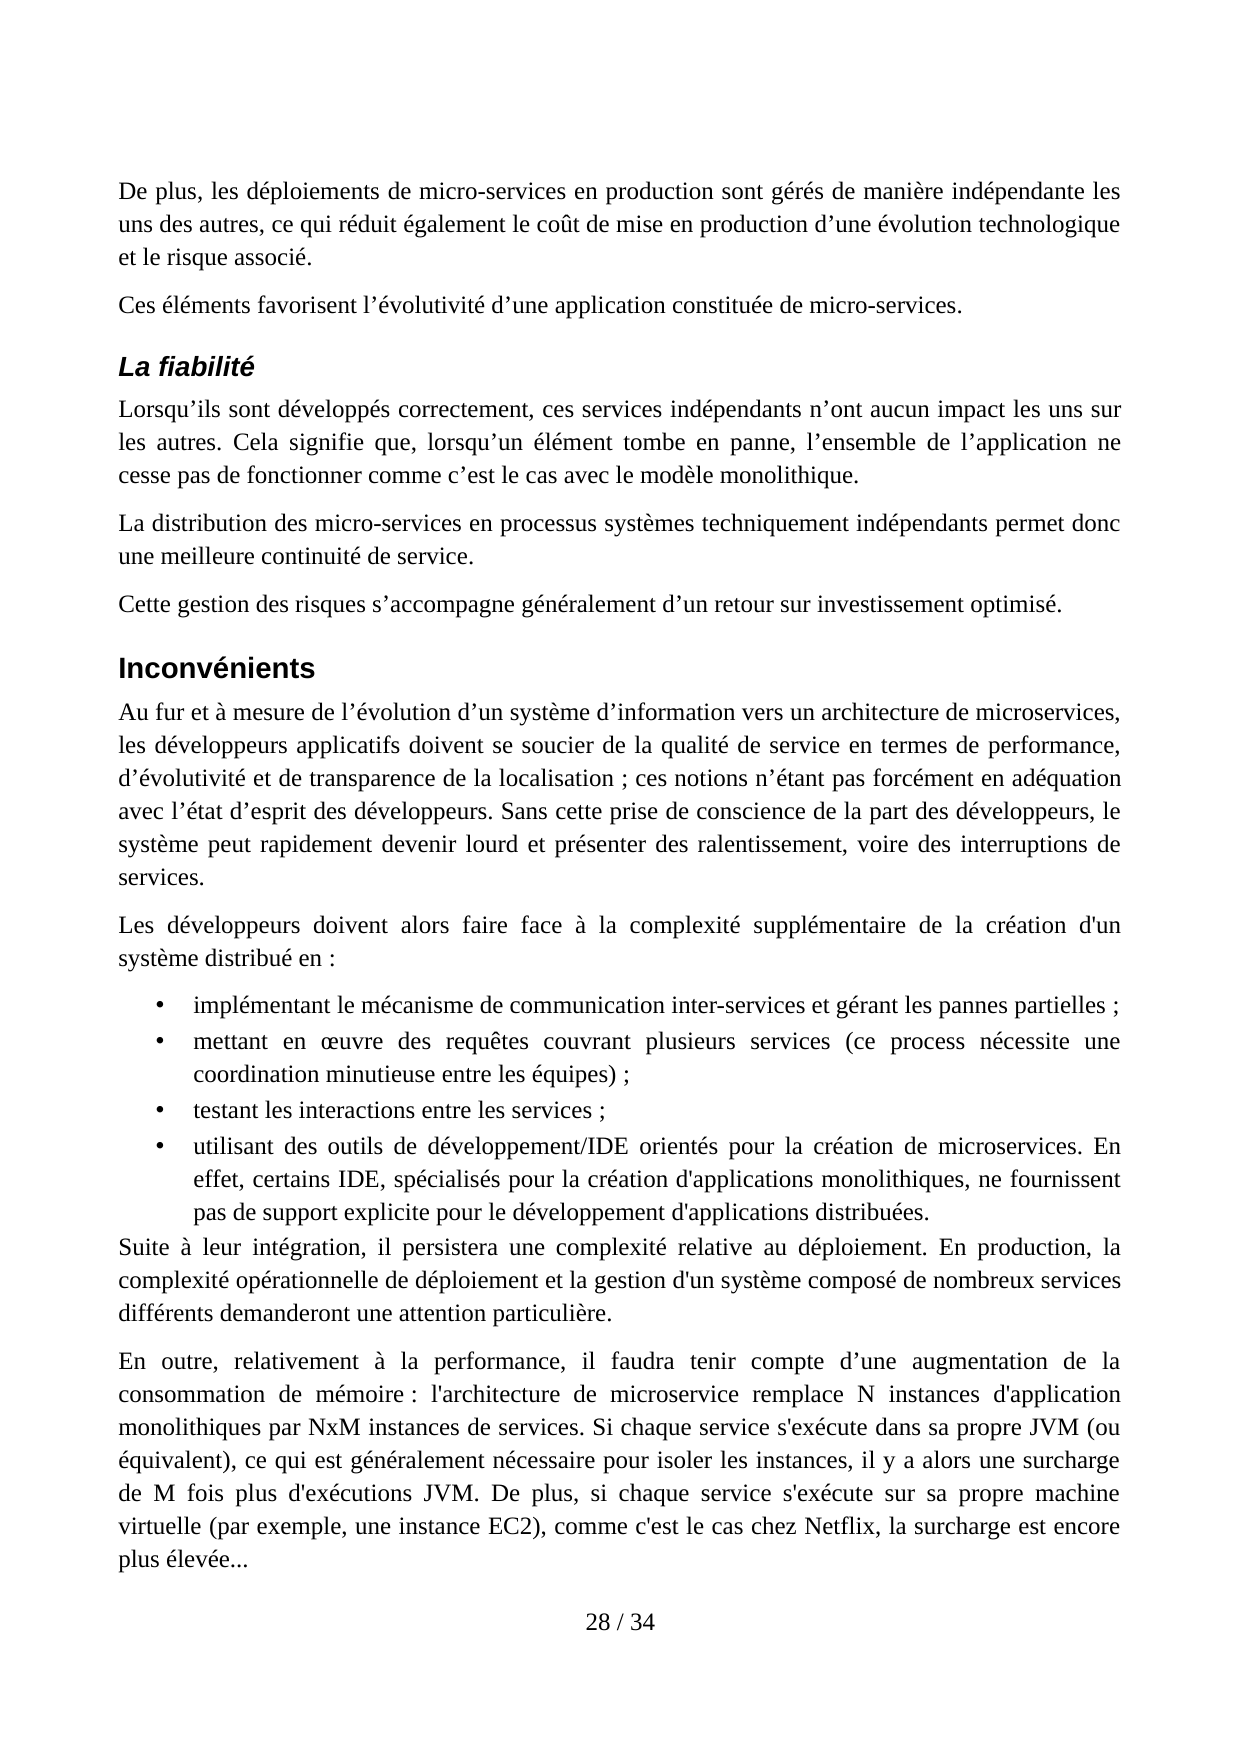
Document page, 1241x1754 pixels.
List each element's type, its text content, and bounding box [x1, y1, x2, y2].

list implémentant le mécanisme de communication inter-services et gérant les pannes partielles ; [156, 991, 1122, 1019]
subtitle Inconvénients [118, 651, 1122, 685]
subtitle La fiabilité [118, 350, 1122, 382]
list utilisant des outils de développement/IDE orientés pour la création de microservices. En effet, certains IDE, spécialisés pour la création d'applications monolithiques, ne fournissent pas de support explicite pour le développement d'applications distribuées. [156, 1131, 1122, 1226]
text Cette gestion des risques s’accompagne généralement d’un retour sur investissement optimisé. [118, 589, 1122, 617]
text La distribution des micro-services en processus systèmes techniquement indépendants permet donc une meilleure continuité de service. [118, 508, 1122, 570]
list mettant en œuvre des requêtes couvrant plusieurs services (ce process nécessite une coordination minutieuse entre les équipes) ; [156, 1026, 1122, 1088]
text En outre, relativement à la performance, il faudra tenir compte d’une augmentation de la consommation de mémoire : l'architecture de microservice remplace N instances d'application monolithiques par NxM instances de services. Si chaque service s'exécute dans sa propre JVM (ou équivalent), ce qui est généralement nécessaire pour isoler les instances, il y a alors une surcharge de M fois plus d'exécutions JVM. De plus, si chaque service s'exécute sur sa propre machine virtuelle (par exemple, une instance EC2), comme c'est le cas chez Netflix, la surcharge est encore plus élevée... [118, 1346, 1122, 1573]
text Ces éléments favorisent l’évolutivité d’une application constituée de micro-services. [118, 290, 1122, 319]
text Lorsqu’ils sont développés correctement, ces services indépendants n’ont aucun impact les uns sur les autres. Cela signifie que, lorsqu’un élément tombe en panne, l’ensemble de l’application ne cesse pas de fonctionner comme c’est le cas avec le modèle monolithique. [118, 394, 1122, 489]
list testant les interactions entre les services ; [156, 1095, 1122, 1124]
text Suite à leur intégration, il persistera une complexité relative au déploiement. En production, la complexité opérationnelle de déploiement et la gestion d'un système composé de nombreux services différents demanderont une attention particulière. [118, 1232, 1122, 1327]
text Les développeurs doivent alors faire face à la complexité supplémentaire de la création d'un système distribué en : [118, 910, 1122, 972]
text Au fur et à mesure de l’évolution d’un système d’information vers un architecture de microservices, les développeurs applicatifs doivent se soucier de la qualité de service en termes de performance, d’évolutivité et de transparence de la localisation ; ces notions n’étant pas forcément en adéquation avec l’état d’esprit des développeurs. Sans cette prise de conscience de la part des développeurs, le système peut rapidement devenir lourd et présenter des ralentissement, voire des interruptions de services. [118, 697, 1122, 891]
text De plus, les déploiements de micro-services en production sont gérés de manière indépendante les uns des autres, ce qui réduit également le coût de mise en production d’une évolution technologique et le risque associé. [118, 176, 1122, 271]
